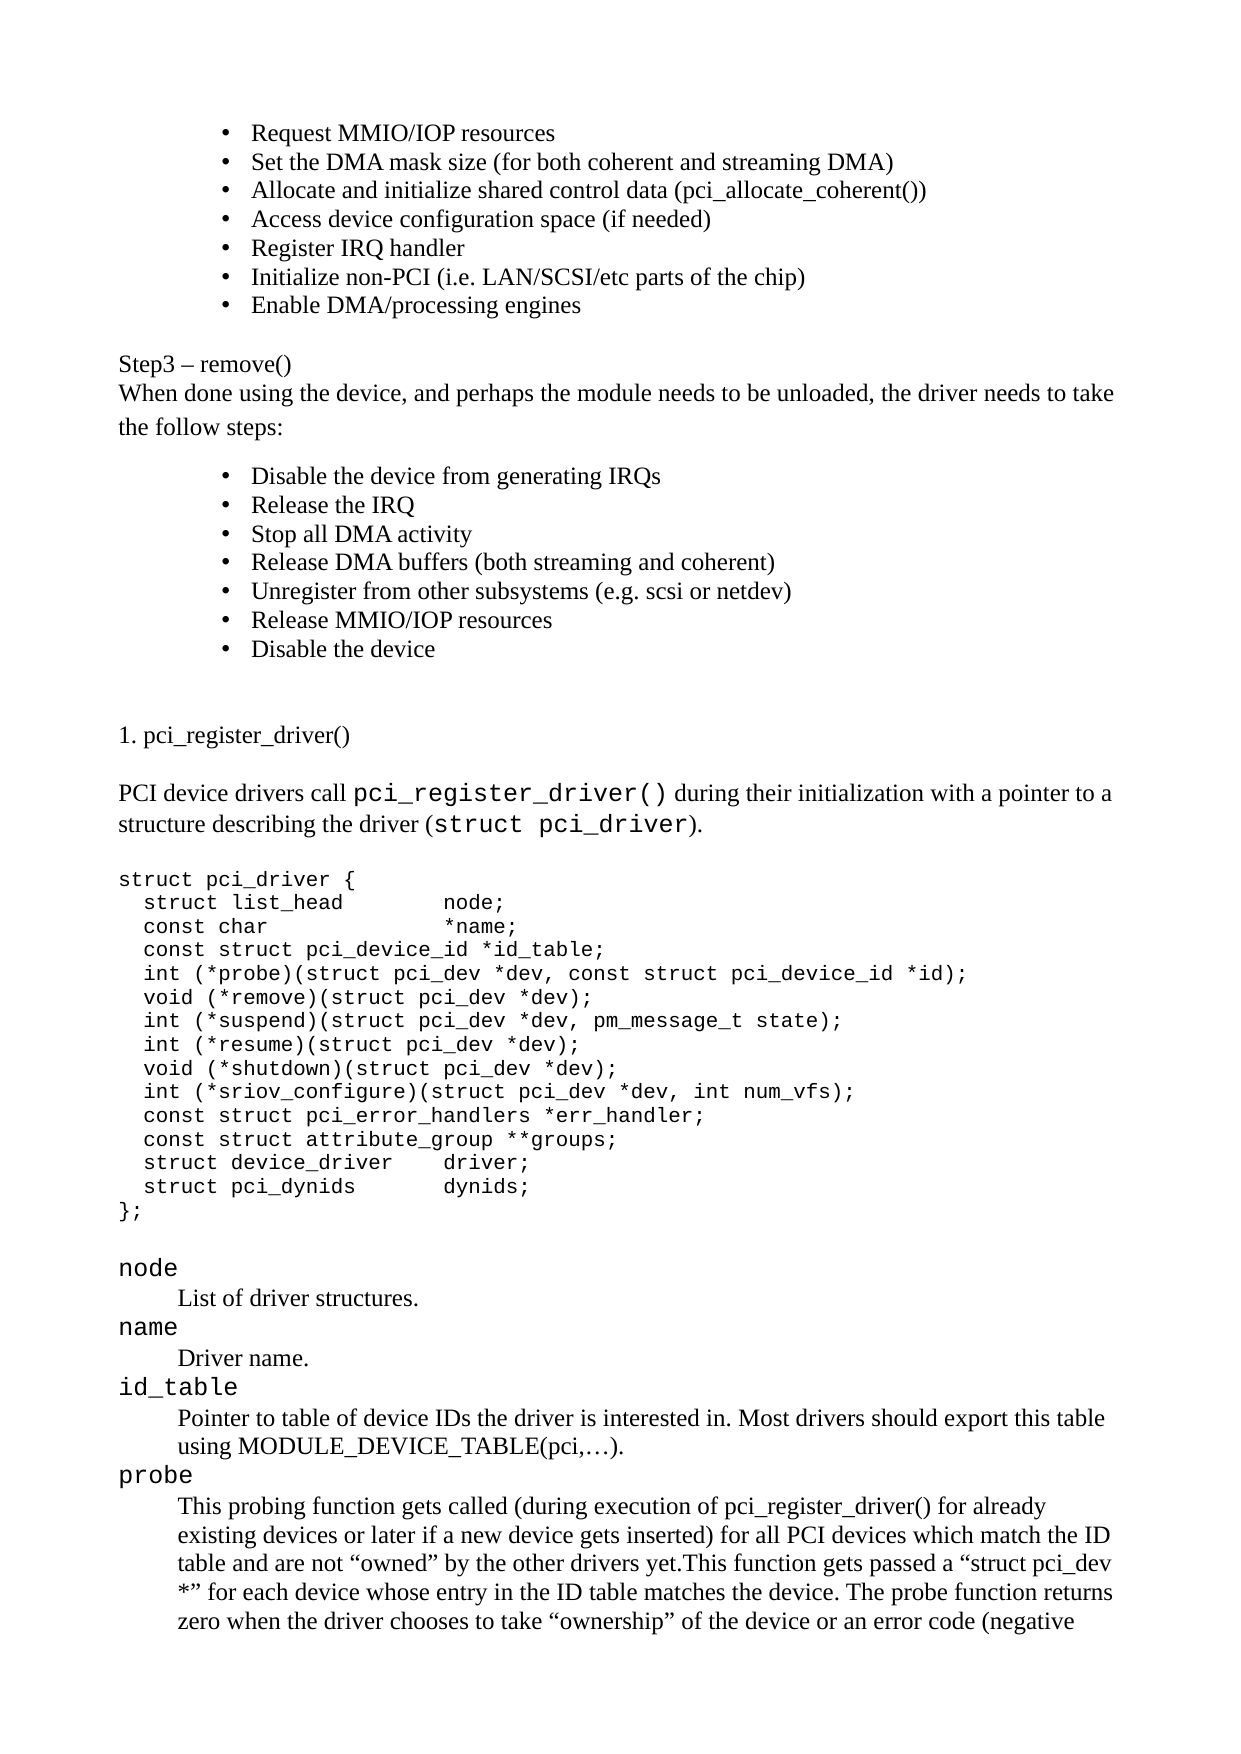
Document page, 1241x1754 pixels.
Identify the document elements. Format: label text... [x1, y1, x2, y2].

subtitle node [118, 1253, 1122, 1283]
text struct pci_driver { [118, 868, 1122, 892]
list Set the DMA mask size (for both coherent and streaming DMA) [221, 147, 1063, 176]
list List of driver structures. [177, 1283, 1122, 1312]
subtitle id_table [118, 1372, 1122, 1403]
text const struct pci_device_id *id_table; [118, 939, 1122, 963]
list Disable the device from generating IRQs [221, 461, 1063, 490]
text When done using the device, and perhaps the module needs to be unloaded, the driver needs to take the follow steps: [118, 378, 1122, 441]
list Stop all DMA activity [221, 519, 1063, 547]
text int (*probe)(struct pci_dev *dev, const struct pci_device_id *id); [118, 963, 1122, 987]
text struct device_driver driver; [118, 1152, 1122, 1176]
text void (*shutdown)(struct pci_dev *dev); [118, 1058, 1122, 1081]
list Initialize non-PCI (i.e. LAN/SCSI/etc parts of the chip) [221, 262, 1063, 291]
subtitle probe [118, 1460, 1122, 1491]
text int (*suspend)(struct pci_dev *dev, pm_message_t state); [118, 1010, 1122, 1034]
list Register IRQ handler [221, 233, 1063, 262]
list Driver name. [177, 1343, 1122, 1372]
text }; [118, 1199, 1122, 1223]
text int (*sriov_configure)(struct pci_dev *dev, int num_vfs); [118, 1081, 1122, 1105]
text struct pci_dynids dynids; [118, 1176, 1122, 1199]
text const char *name; [118, 916, 1122, 939]
text const struct attribute_group **groups; [118, 1129, 1122, 1152]
text struct list_head node; [118, 892, 1122, 916]
text const struct pci_error_handlers *err_handler; [118, 1105, 1122, 1129]
list Disable the device [221, 634, 1063, 662]
list Allocate and initialize shared control data (pci_allocate_coherent()) [221, 176, 1063, 204]
text PCI device drivers call pci_register_driver() during their initialization with a pointer to a structure describing the driver (struct pci_driver). [118, 778, 1122, 840]
list Release DMA buffers (both streaming and coherent) [221, 547, 1063, 576]
list Release the IRQ [221, 490, 1063, 519]
list This probing function gets called (during execution of pci_register_driver() for already existing devices or later if a new device gets inserted) for all PCI devices which match the ID table and are not “owned” by the other drivers yet.This function gets passed a “struct pci_dev *” for each device whose entry in the ID table matches the device. The probe function returns zero when the driver chooses to take “ownership” of the device or an error code (negative [177, 1491, 1122, 1635]
list Unregister from other subsystems (e.g. scsi or netdev) [221, 576, 1063, 605]
list Pointer to table of device IDs the driver is interested in. Most drivers should export this table using MODULE_DEVICE_TABLE(pci,…). [177, 1403, 1122, 1460]
text void (*remove)(struct pci_dev *dev); [118, 987, 1122, 1010]
list Enable DMA/processing engines [221, 291, 1063, 319]
list Access device configuration space (if needed) [221, 204, 1063, 233]
list Release MMIO/IOP resources [221, 605, 1063, 634]
text Step3 – remove() [118, 349, 1122, 378]
subtitle name [118, 1312, 1122, 1343]
text int (*resume)(struct pci_dev *dev); [118, 1034, 1122, 1058]
list Request MMIO/IOP resources [221, 118, 1063, 147]
text 1. pci_register_driver() [118, 721, 1122, 749]
